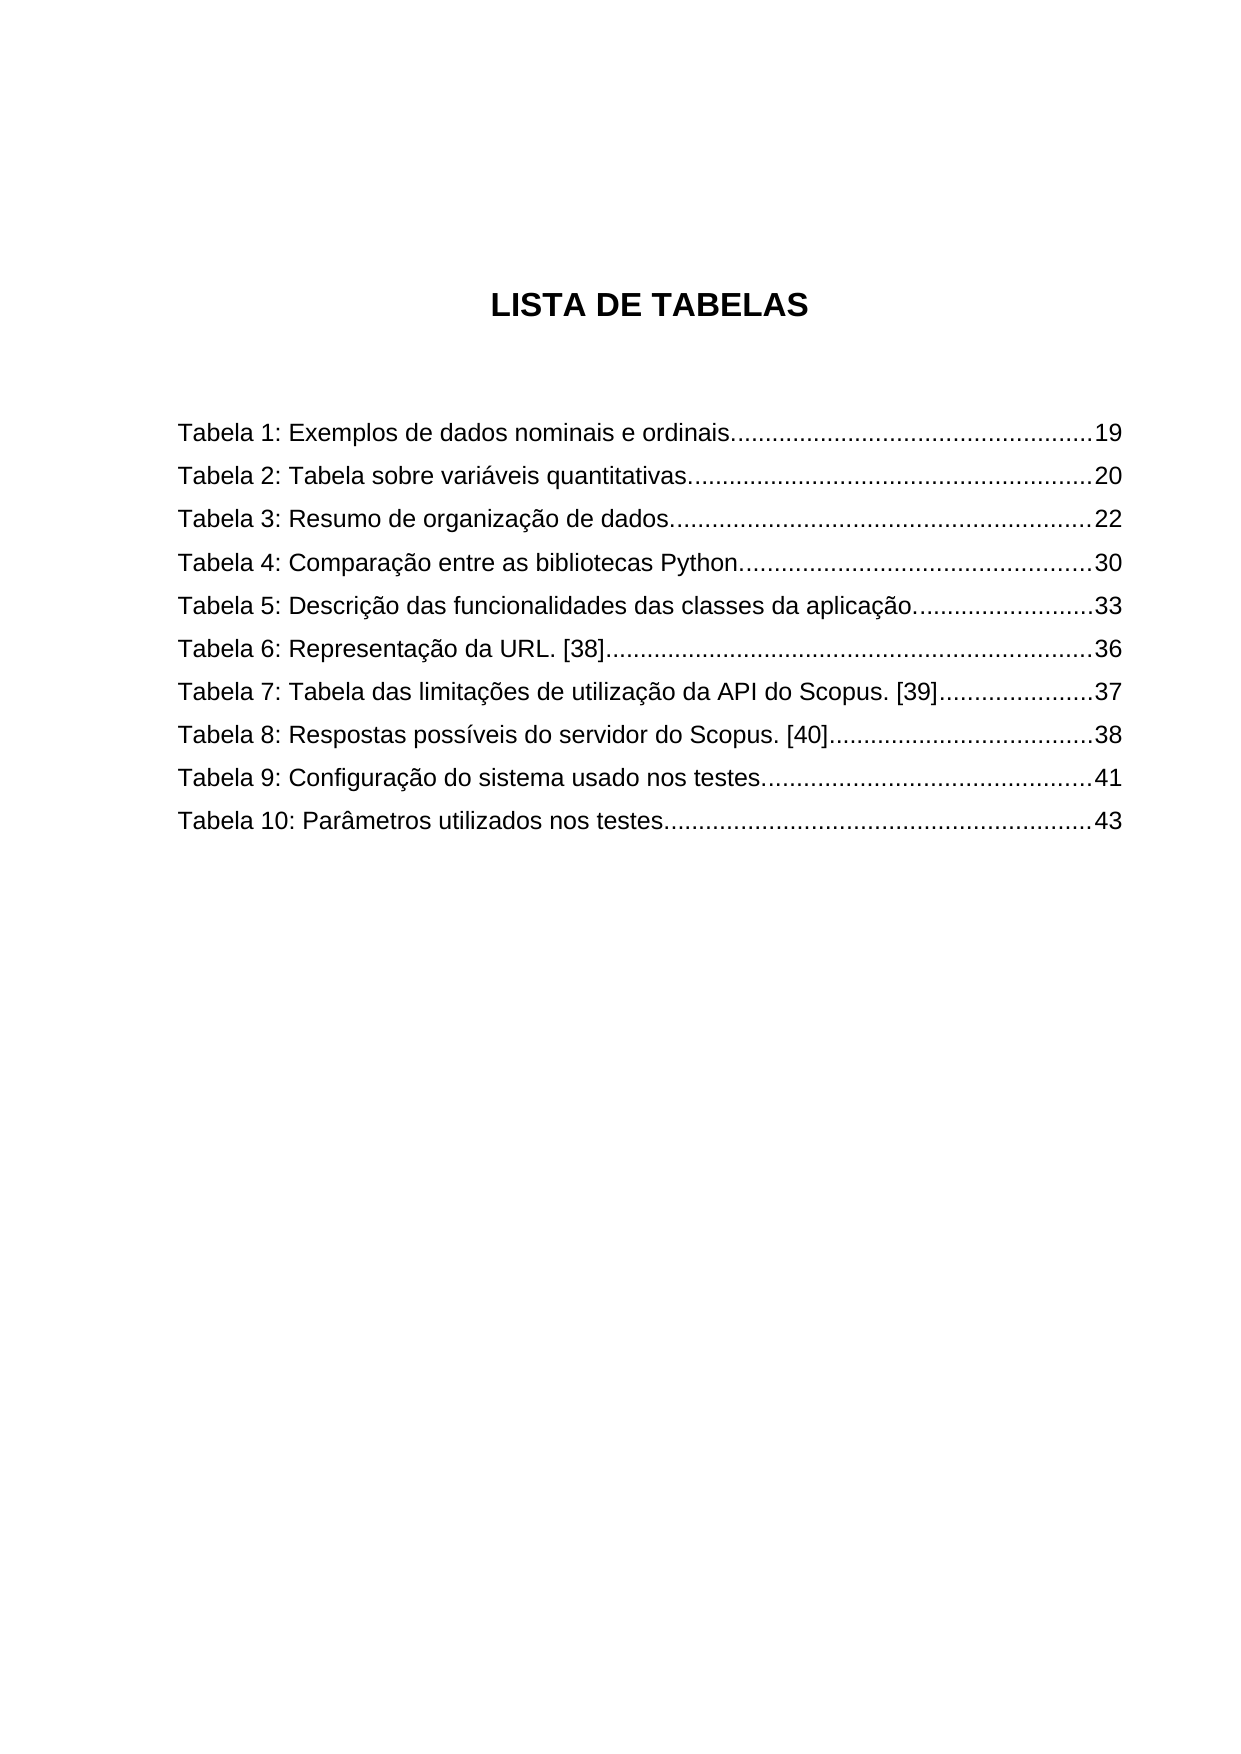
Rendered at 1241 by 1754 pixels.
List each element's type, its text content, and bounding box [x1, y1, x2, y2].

text Tabela 2: Tabela sobre variáveis quantitativas. 20 [177, 461, 1122, 490]
text LISTA DE TABELAS [177, 286, 1122, 324]
text Tabela 9: Configuração do sistema usado nos testes. 41 [177, 763, 1122, 792]
text Tabela 7: Tabela das limitações de utilização da API do Scopus. [39] 37 [177, 677, 1122, 706]
text Tabela 8: Respostas possíveis do servidor do Scopus. [40] 38 [177, 720, 1122, 749]
text Tabela 1: Exemplos de dados nominais e ordinais. 19 [177, 418, 1122, 447]
text Tabela 6: Representação da URL. [38] 36 [177, 634, 1122, 662]
text Tabela 3: Resumo de organização de dados. 22 [177, 504, 1122, 533]
text Tabela 10: Parâmetros utilizados nos testes. 43 [177, 806, 1122, 835]
text Tabela 5: Descrição das funcionalidades das classes da aplicação. 33 [177, 591, 1122, 619]
text Tabela 4: Comparação entre as bibliotecas Python. 30 [177, 547, 1122, 576]
